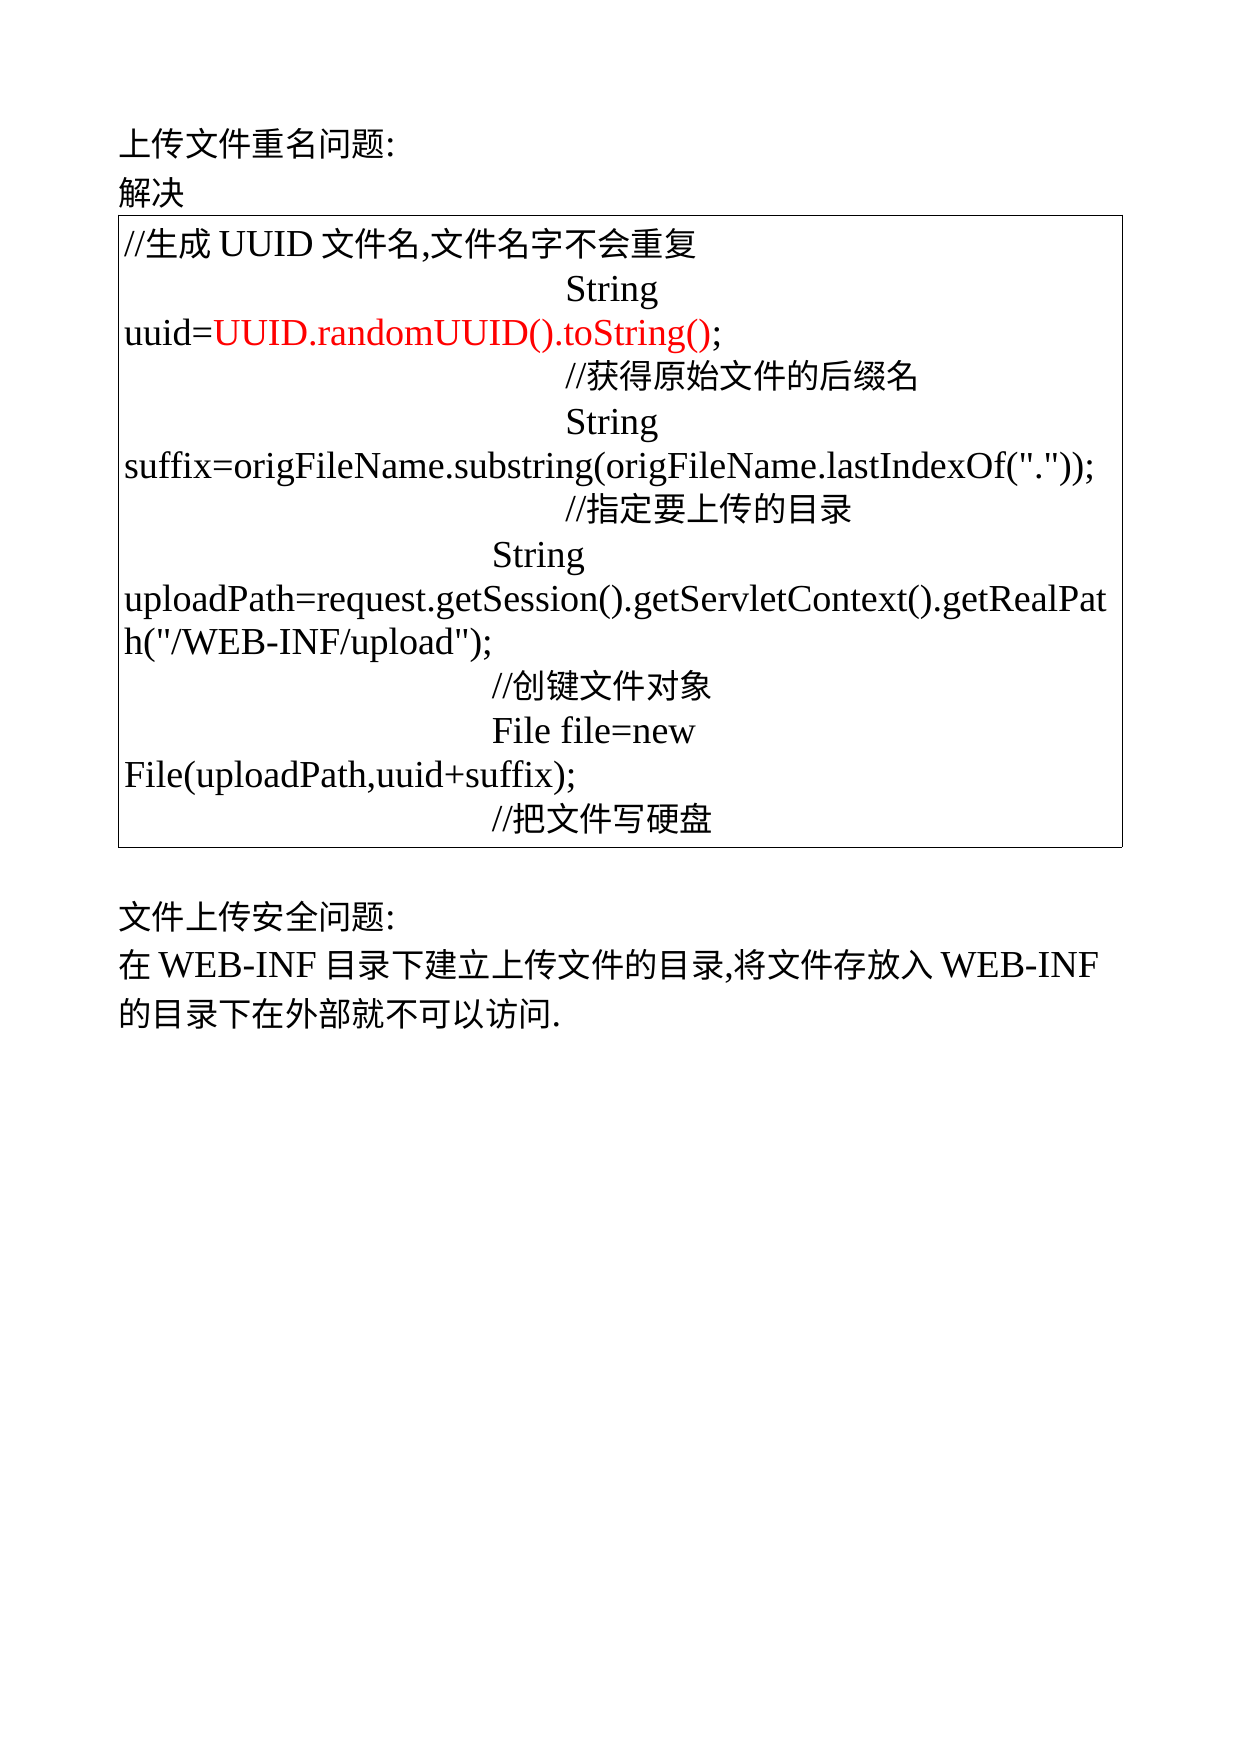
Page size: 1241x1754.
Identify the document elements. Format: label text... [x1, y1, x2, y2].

text 文件上传安全问题: [118, 891, 1122, 939]
text 在WEB-INF目录下建立上传文件的目录,将文件存放入WEB-INF的目录下在外部就不可以访问. [118, 939, 1122, 1036]
text 上传文件重名问题: [118, 118, 1122, 166]
table_header //生成UUID文件名,文件名字不会重复 String uuid=UUID.randomUUID().toString(); //获得原始文件的后缀名 String suffix=origFileName.substring(origFileName.lastIndexOf(".")); //指定要上传的目录 String uploadPath=request.getSession().getServletContext().getRealPath("/WEB-INF/upload"); //创键文件对象 File file=new File(uploadPath,uuid+suffix); //把文件写硬盘 [119, 216, 1122, 847]
text 解决 [118, 166, 1122, 214]
